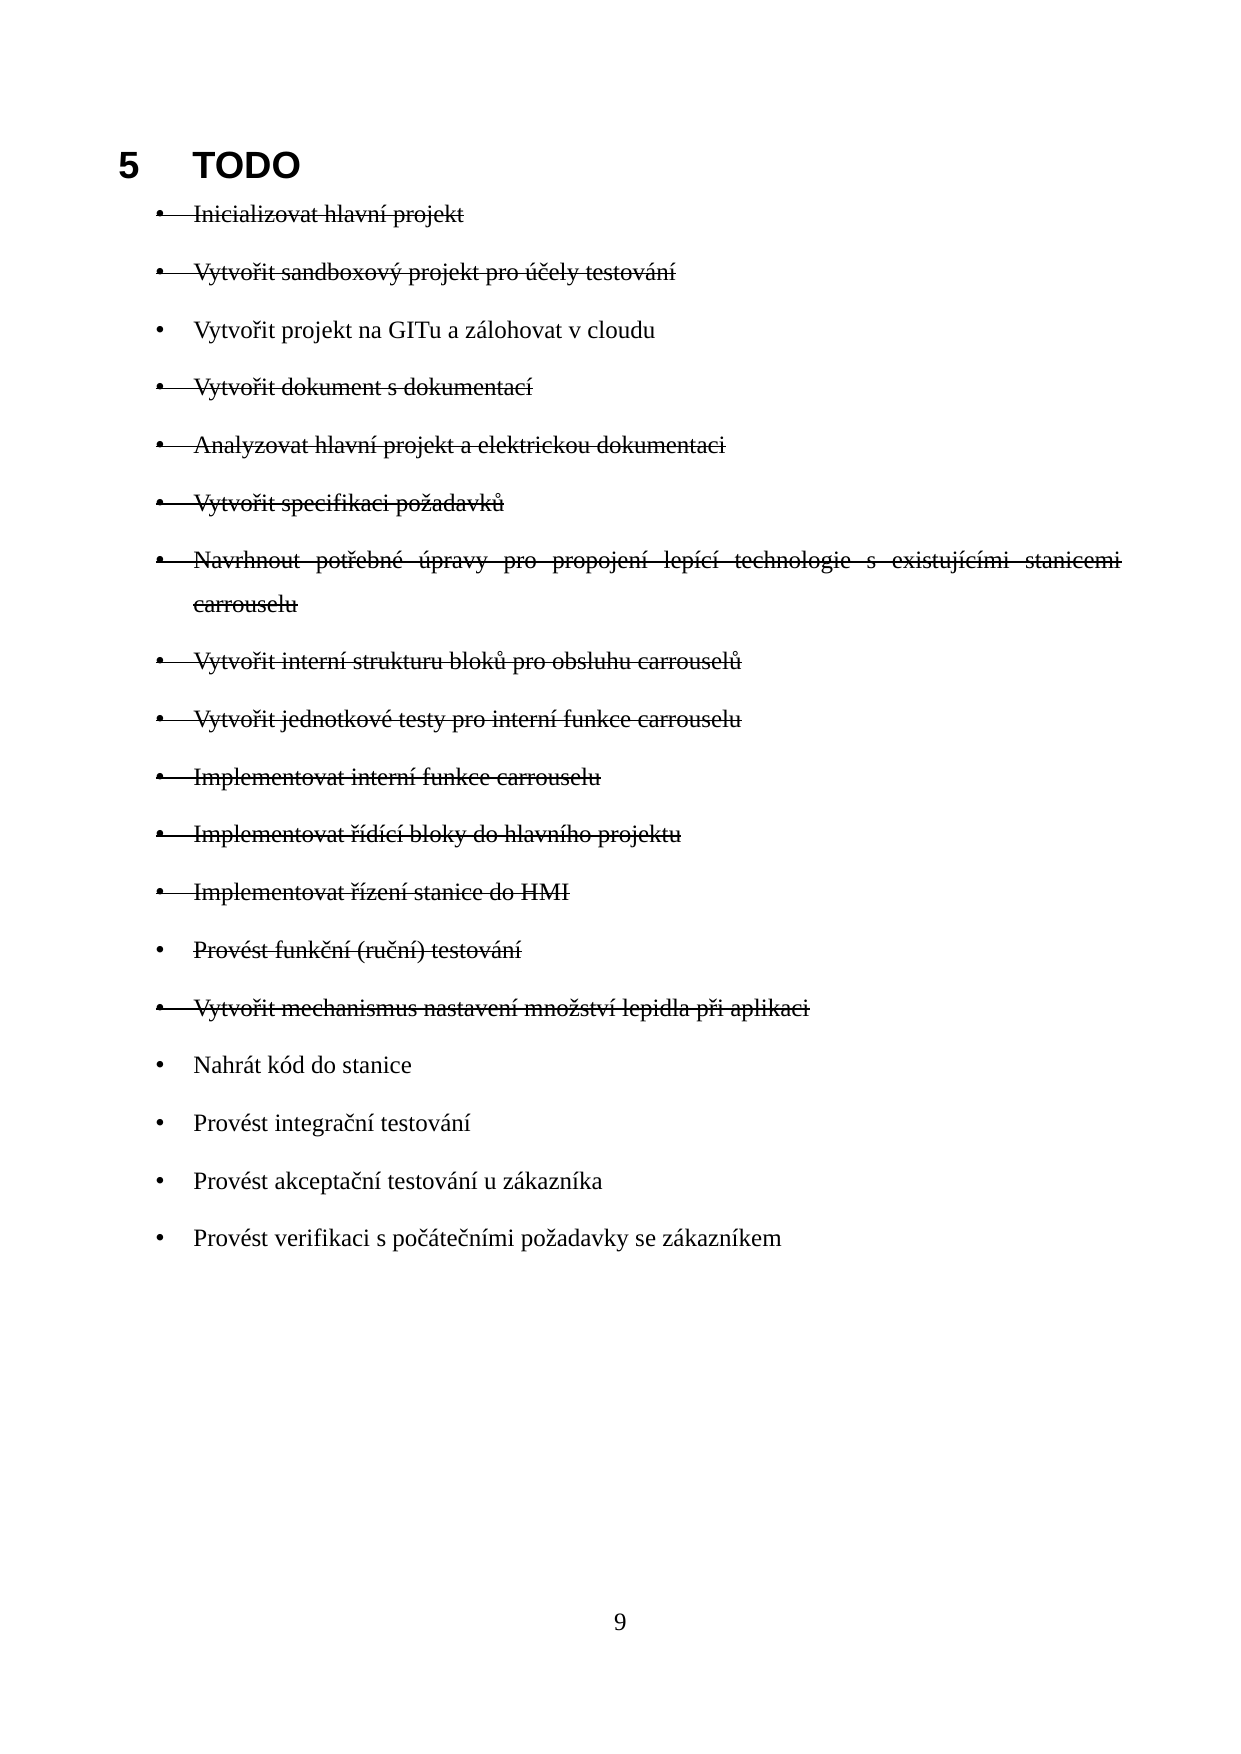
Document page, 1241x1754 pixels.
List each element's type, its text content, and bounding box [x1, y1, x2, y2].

list Vytvořit projekt na GITu a zálohovat v cloudu [156, 315, 1122, 343]
list Vytvořit mechanismus nastavení množství lepidla při aplikaci [156, 993, 1122, 1021]
list Nahrát kód do stanice [156, 1050, 1122, 1079]
subtitle TODO [118, 143, 1122, 187]
list Inicializovat hlavní projekt [156, 199, 1122, 228]
list Vytvořit interní strukturu bloků pro obsluhu carrouselů [156, 646, 1122, 675]
list Vytvořit dokument s dokumentací [156, 372, 1122, 401]
list Provést akceptační testování u zákazníka [156, 1166, 1122, 1194]
list Vytvořit jednotkové testy pro interní funkce carrouselu [156, 704, 1122, 733]
list Navrhnout potřebné úpravy pro propojení lepící technologie s existujícími stanicemi carrouselu [156, 563, 1122, 617]
list Provést verifikaci s počátečními požadavky se zákazníkem [156, 1223, 1122, 1252]
list Implementovat řízení stanice do HMI [156, 877, 1122, 906]
list Analyzovat hlavní projekt a elektrickou dokumentaci [156, 430, 1122, 459]
list Provést integrační testování [156, 1108, 1122, 1137]
list Vytvořit sandboxový projekt pro účely testování [156, 257, 1122, 286]
list Vytvořit specifikaci požadavků [156, 488, 1122, 517]
list Implementovat řídící bloky do hlavního projektu [156, 819, 1122, 848]
list Provést funkční (ruční) testování [156, 935, 1122, 964]
list Implementovat interní funkce carrouselu [156, 762, 1122, 791]
list Navrhnout potřebné úpravy pro propojení lepící technologie s existujícími stanicemi carrouselu [156, 546, 1122, 561]
